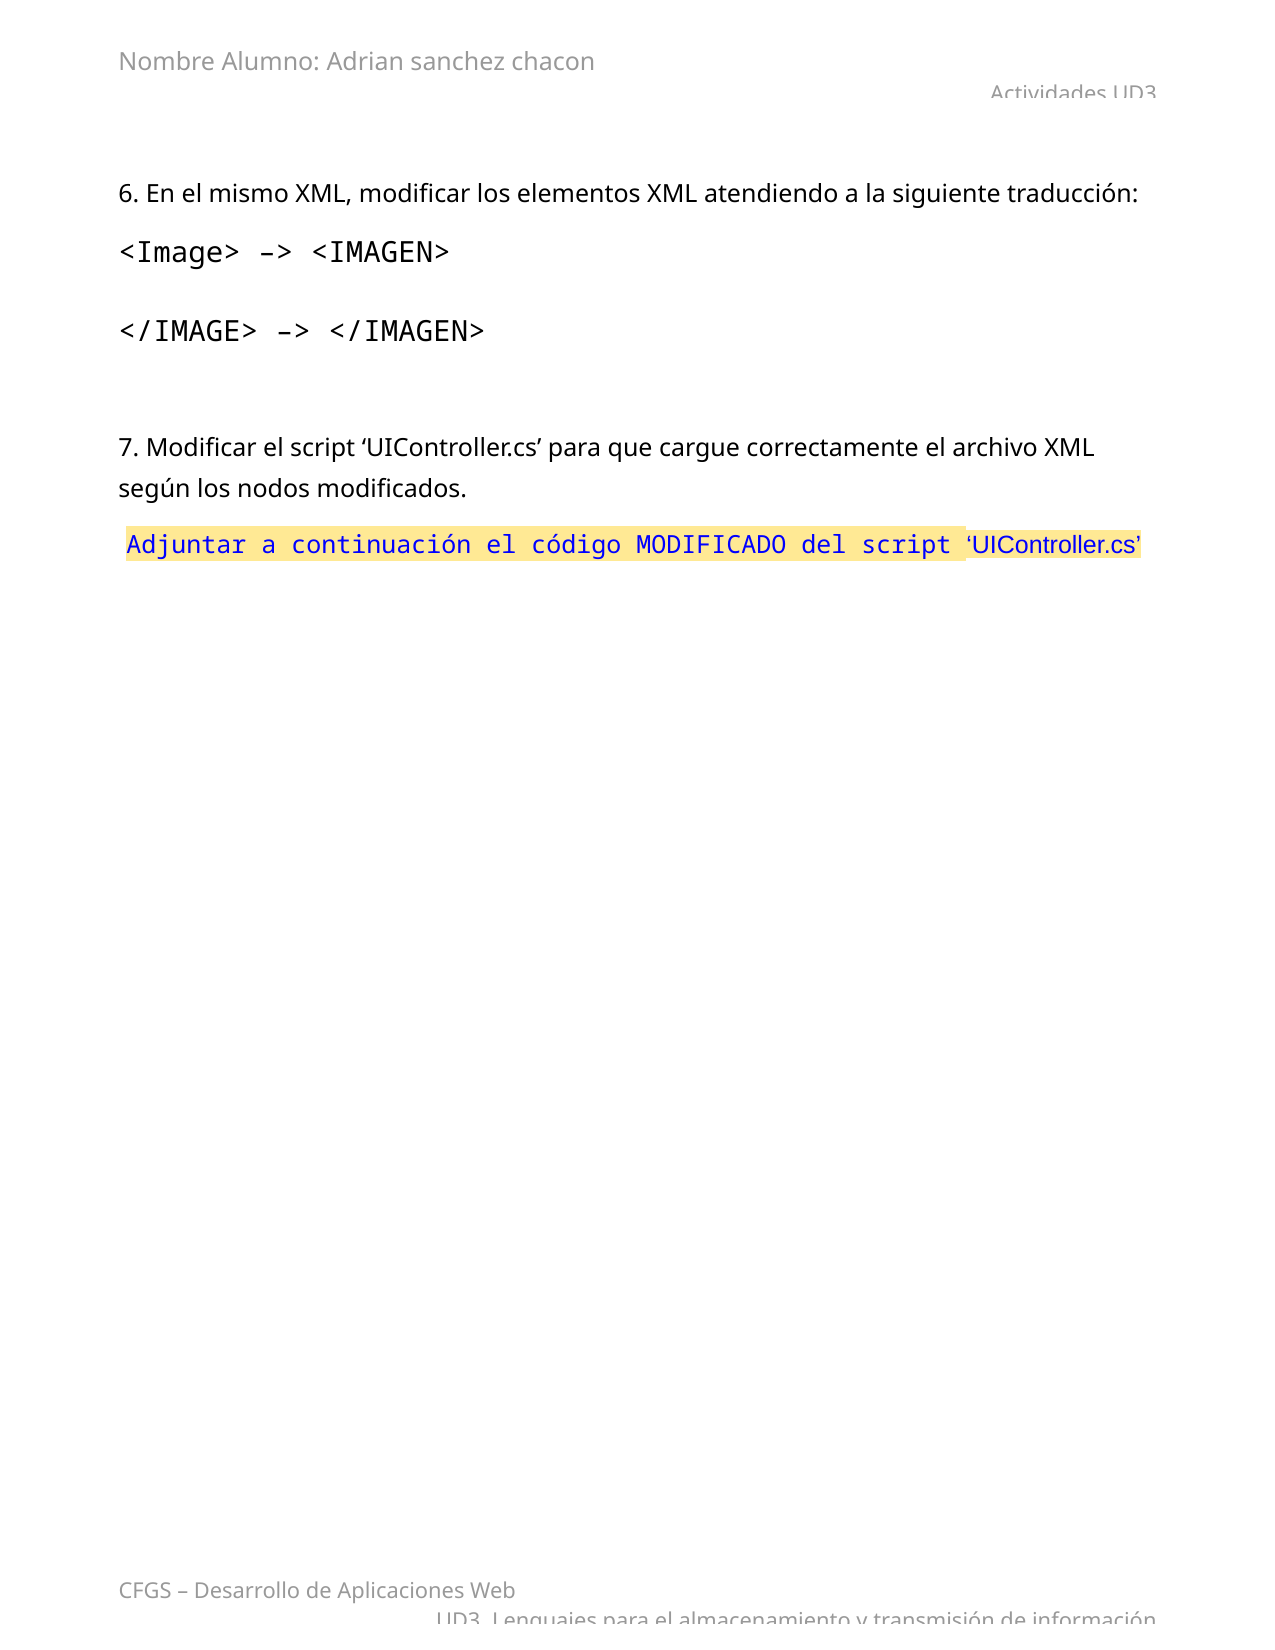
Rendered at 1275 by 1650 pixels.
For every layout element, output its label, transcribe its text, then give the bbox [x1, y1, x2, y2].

text 6. En el mismo XML, modificar los elementos XML atendiendo a la siguiente traducción: [118, 176, 1157, 210]
text 7. Modificar el script ‘UIController.cs’ para que cargue correctamente el archivo XML según los nodos modificados. [118, 429, 1157, 504]
text </IMAGE> –> </IMAGEN> [118, 311, 1157, 350]
text <Image> –> <IMAGEN> [118, 231, 1157, 271]
text Adjuntar a continuación el código MODIFICADO del script ‘UIController.cs’ [118, 526, 1157, 561]
